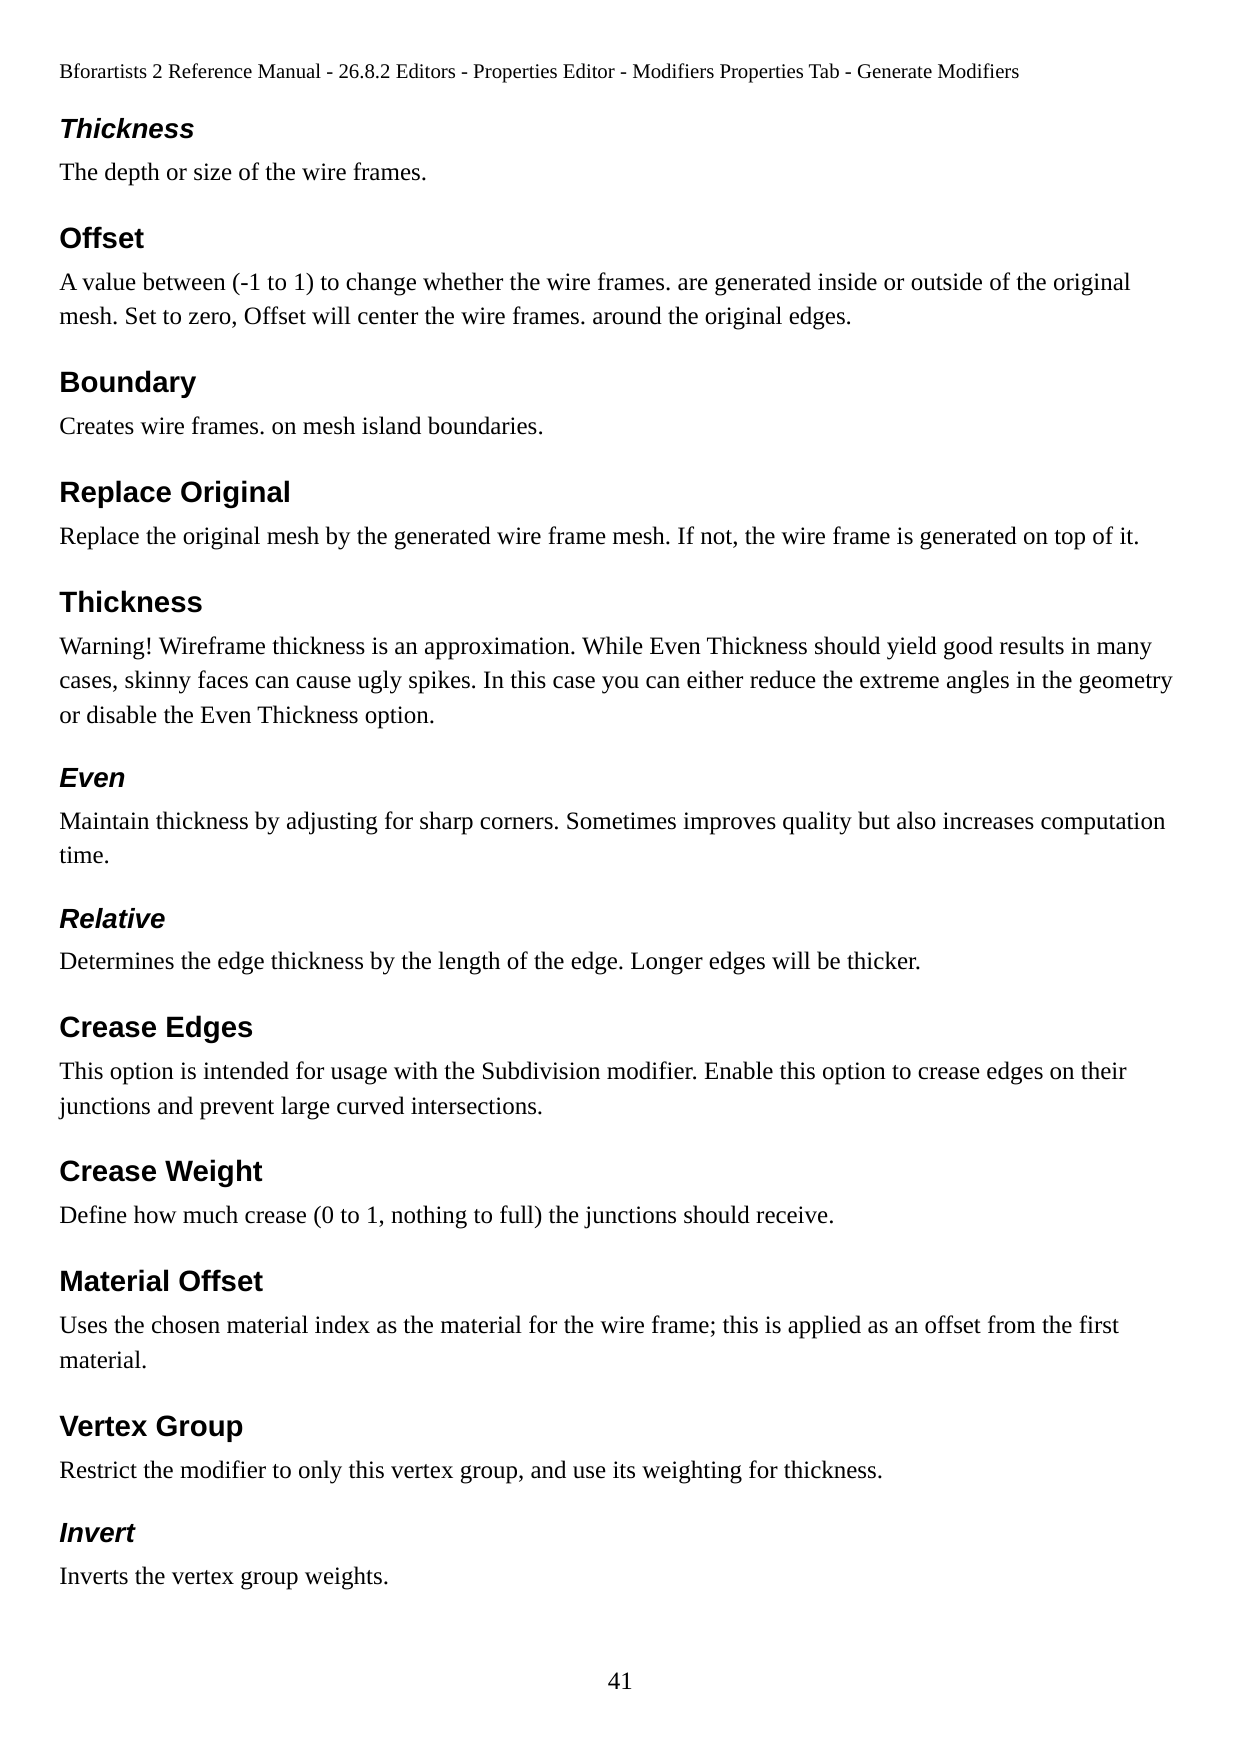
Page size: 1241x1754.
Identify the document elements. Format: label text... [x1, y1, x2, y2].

subtitle Offset [59, 221, 1181, 254]
subtitle Even [59, 762, 1181, 793]
subtitle Replace Original [59, 475, 1181, 509]
subtitle Invert [59, 1516, 1181, 1548]
subtitle Relative [59, 902, 1181, 934]
text Warning! Wireframe thickness is an approximation. While Even Thickness should yield good results in many cases, skinny faces can cause ugly spikes. In this case you can either reduce the extreme angles in the geometry or disable the Even Thickness option. [59, 631, 1181, 729]
subtitle Vertex Group [59, 1409, 1181, 1442]
text Determines the edge thickness by the length of the edge. Longer edges will be thicker. [59, 946, 1181, 975]
subtitle Crease Weight [59, 1154, 1181, 1188]
text Inverts the vertex group weights. [59, 1561, 1181, 1589]
subtitle Boundary [59, 365, 1181, 399]
subtitle Thickness [59, 585, 1181, 618]
subtitle Crease Edges [59, 1010, 1181, 1044]
text Define how much crease (0 to 1, nothing to full) the junctions should receive. [59, 1201, 1181, 1229]
text Uses the chosen material index as the material for the wire frame; this is applied as an offset from the first material. [59, 1311, 1181, 1374]
text Replace the original mesh by the generated wire frame mesh. If not, the wire frame is generated on top of it. [59, 521, 1181, 550]
text A value between (-1 to 1) to change whether the wire frames. are generated inside or outside of the original mesh. Set to zero, Offset will center the wire frames. around the original edges. [59, 267, 1181, 330]
subtitle Thickness [59, 113, 1181, 144]
subtitle Material Offset [59, 1264, 1181, 1298]
text Creates wire frames. on mesh island boundaries. [59, 411, 1181, 440]
text The depth or size of the wire frames. [59, 157, 1181, 186]
text This option is intended for usage with the Subdivision modifier. Enable this option to crease edges on their junctions and prevent large curved intersections. [59, 1056, 1181, 1119]
text Maintain thickness by adjusting for sharp corners. Sometimes improves quality but also increases computation time. [59, 806, 1181, 869]
text Restrict the modifier to only this vertex group, and use its weighting for thickness. [59, 1455, 1181, 1484]
